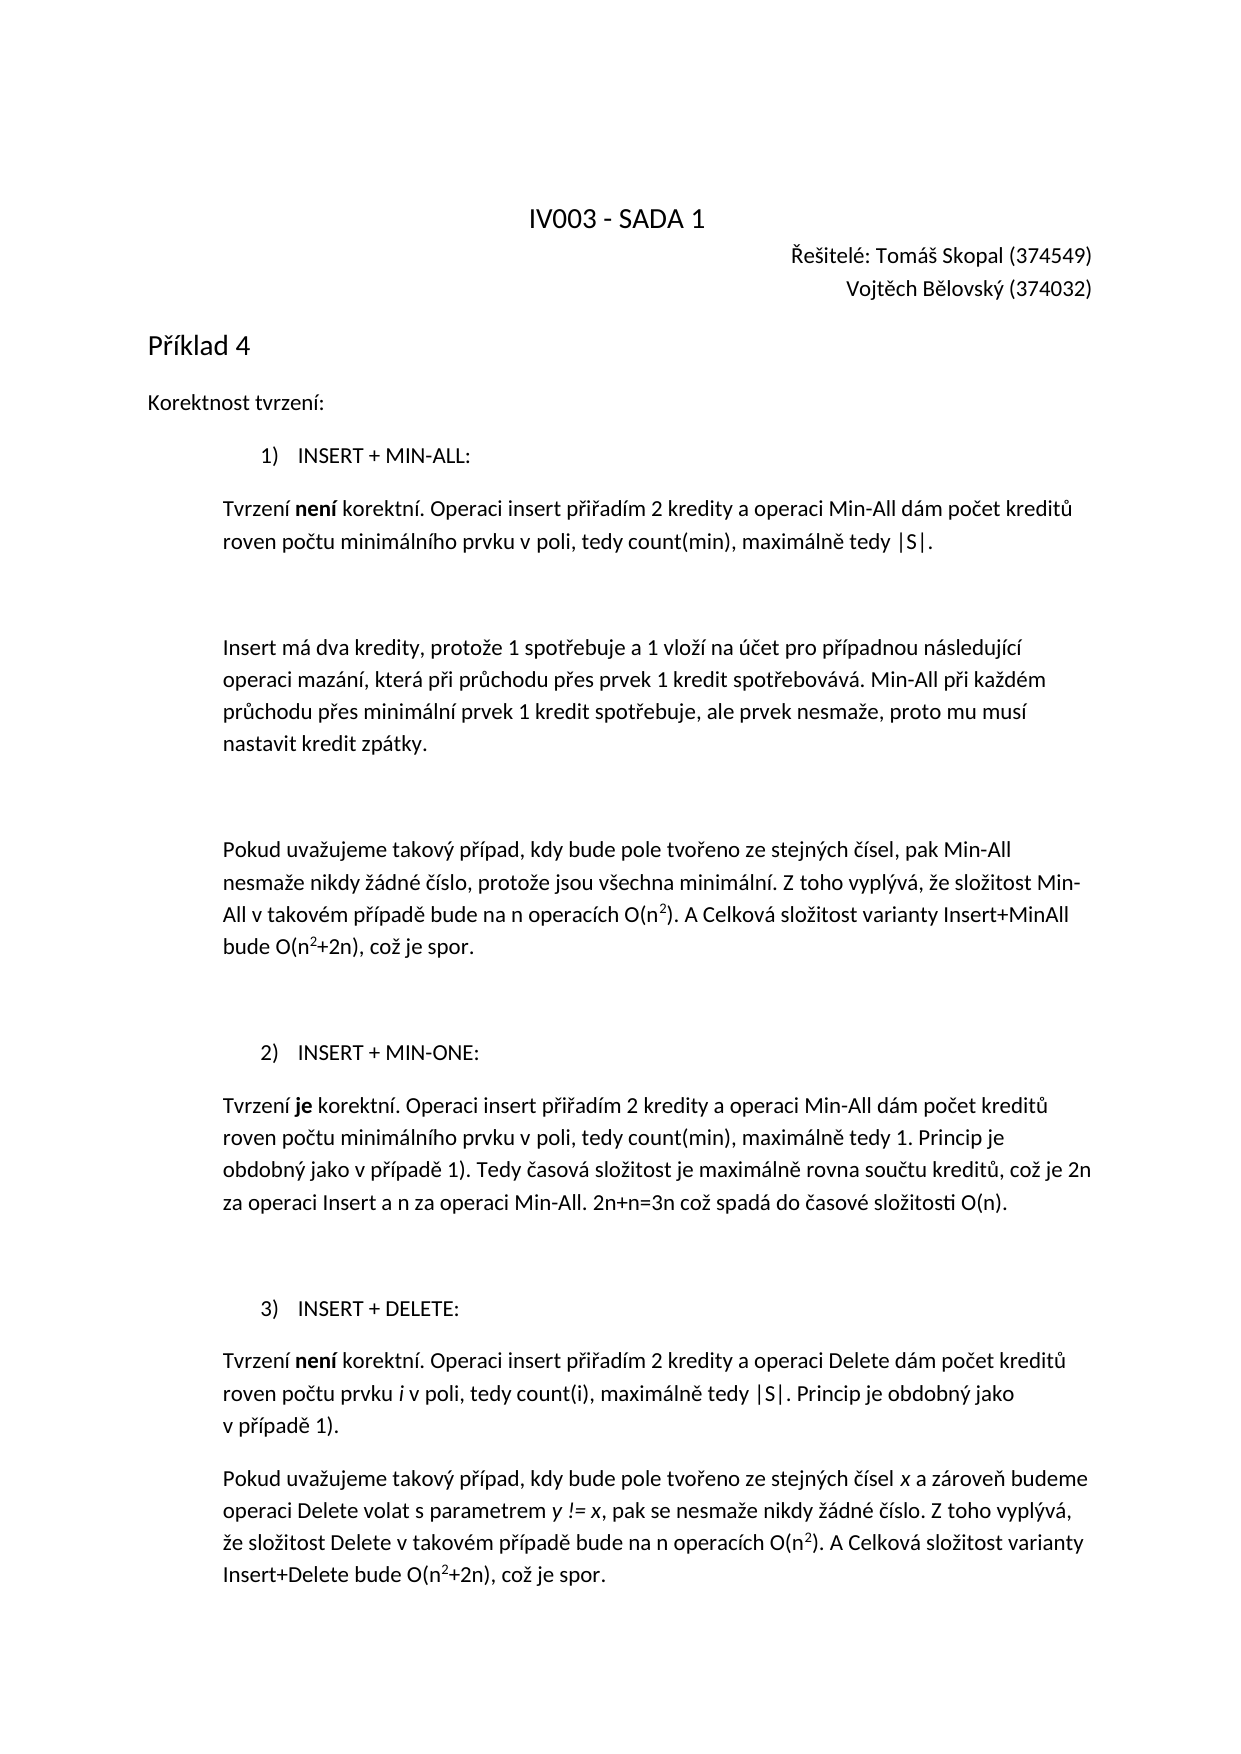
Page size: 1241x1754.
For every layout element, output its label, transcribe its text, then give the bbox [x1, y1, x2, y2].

text Pokud uvažujeme takový případ, kdy bude pole tvořeno ze stejných čísel x a zároveň budeme operaci Delete volat s parametrem y != x, pak se nesmaže nikdy žádné číslo. Z toho vyplývá, že složitost Delete v takovém případě bude na n operacích O(n2). A Celková složitost varianty Insert+Delete bude O(n2+2n), což je spor. [223, 1464, 1093, 1589]
text Příklad 4 [148, 327, 1093, 362]
text Tvrzení je korektní. Operaci insert přiřadím 2 kredity a operaci Min-All dám počet kreditů roven počtu minimálního prvku v poli, tedy count(min), maximálně tedy 1. Princip je obdobný jako v případě 1). Tedy časová složitost je maximálně rovna součtu kreditů, což je 2n za operaci Insert a n za operaci Min-All. 2n+n=3n což spadá do časové složitosti O(n). [223, 1091, 1093, 1216]
text Vojtěch Bělovský (374032) [148, 274, 1093, 302]
list INSERT + MIN-ONE: [260, 1038, 1093, 1066]
text Tvrzení není korektní. Operaci insert přiřadím 2 kredity a operaci Delete dám počet kreditů roven počtu prvku i v poli, tedy count(i), maximálně tedy |S|. Princip je obdobný jako v případě 1). [223, 1347, 1093, 1439]
text Pokud uvažujeme takový případ, kdy bude pole tvořeno ze stejných čísel, pak Min-All nesmaže nikdy žádné číslo, protože jsou všechna minimální. Z toho vyplývá, že složitost Min-All v takovém případě bude na n operacích O(n2). A Celková složitost varianty Insert+MinAll bude O(n2+2n), což je spor. [223, 835, 1093, 960]
list INSERT + MIN-ALL: [260, 442, 1093, 469]
text Insert má dva kredity, protože 1 spotřebuje a 1 vloží na účet pro případnou následující operaci mazání, která při průchodu přes prvek 1 kredit spotřebovává. Min-All při každém průchodu přes minimální prvek 1 kredit spotřebuje, ale prvek nesmaže, proto mu musí nastavit kredit zpátky. [223, 633, 1093, 757]
list INSERT + DELETE: [260, 1294, 1093, 1322]
text Řešitelé: Tomáš Skopal (374549) [148, 242, 1093, 269]
text IV003 - SADA 1 [148, 201, 1093, 236]
text Korektnost tvrzení: [148, 388, 1093, 417]
text Tvrzení není korektní. Operaci insert přiřadím 2 kredity a operaci Min-All dám počet kreditů roven počtu minimálního prvku v poli, tedy count(min), maximálně tedy |S|. [223, 494, 1093, 555]
